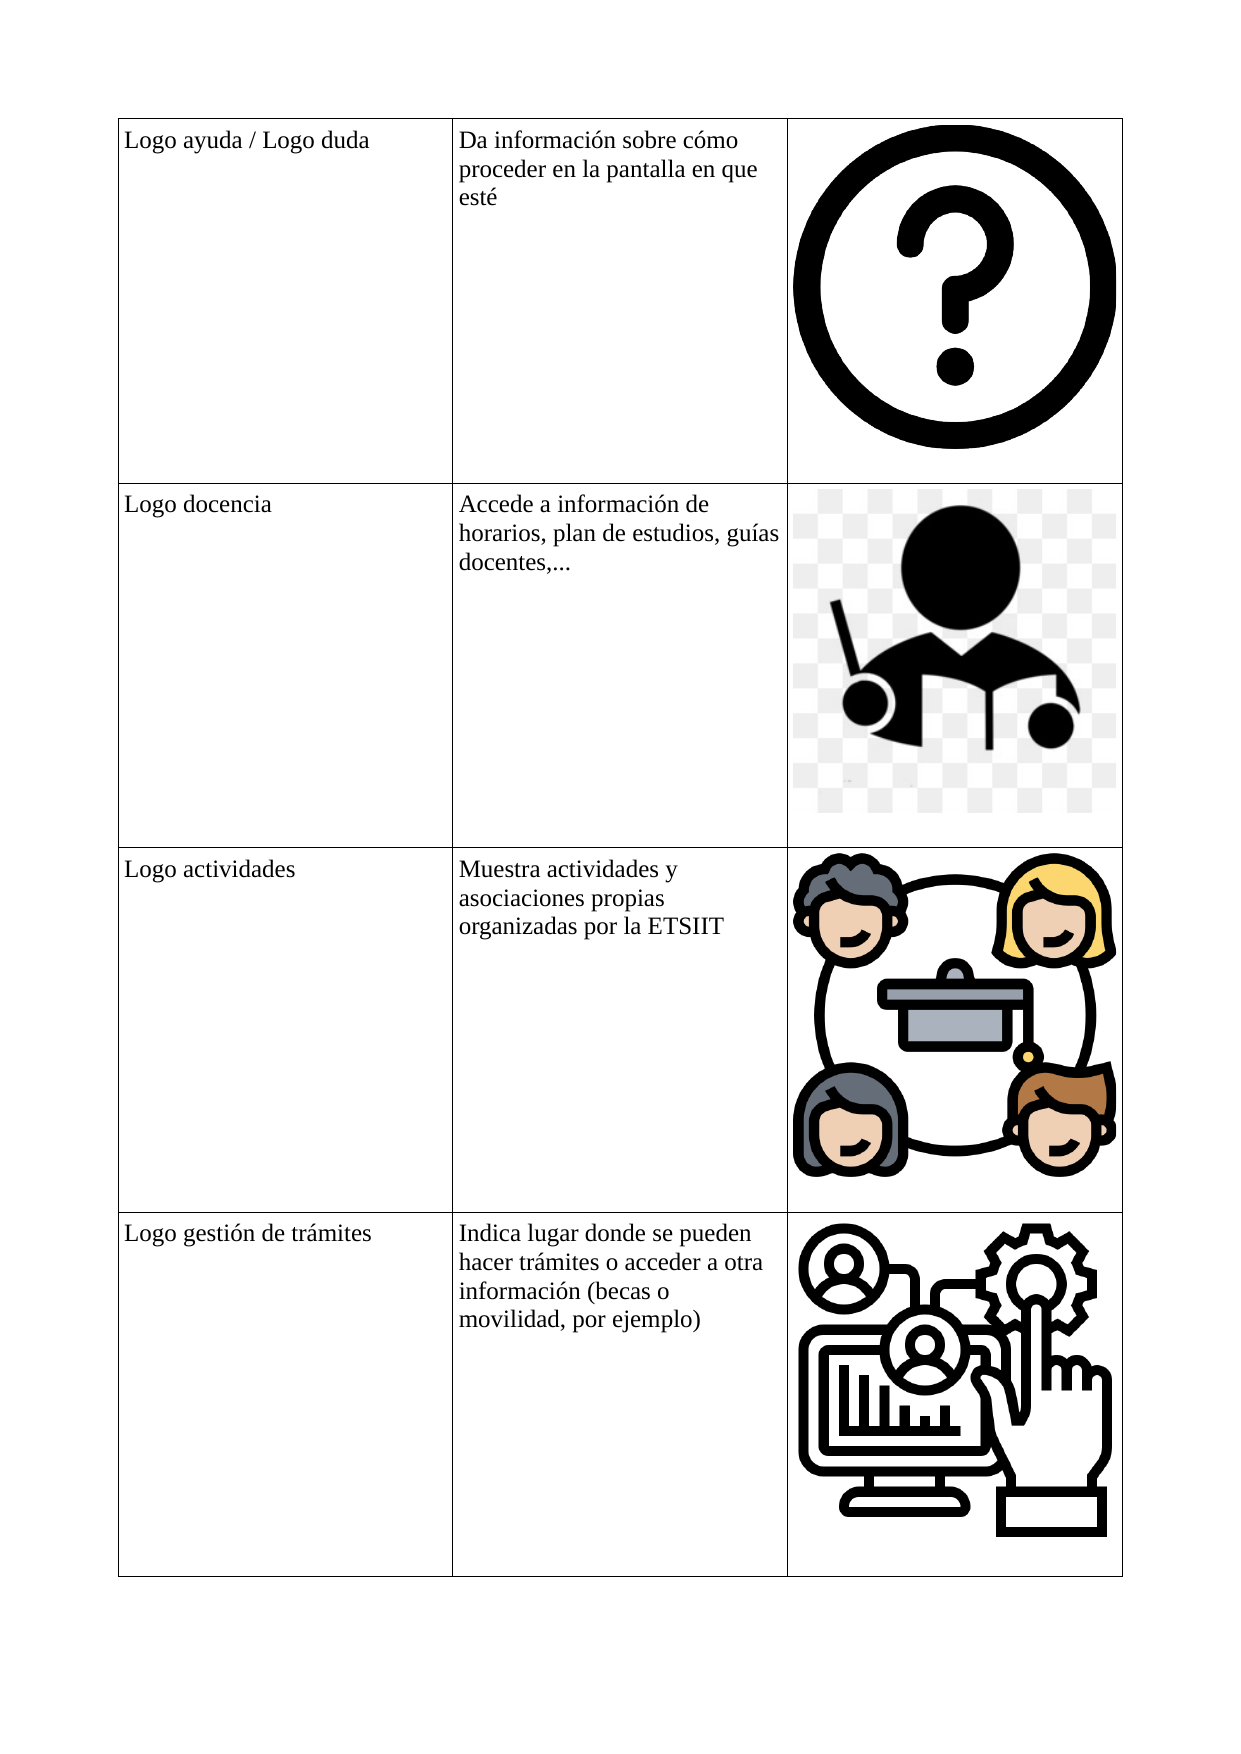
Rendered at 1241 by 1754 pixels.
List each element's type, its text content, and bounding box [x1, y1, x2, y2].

table_cell Logo docencia [119, 484, 452, 847]
table_cell [788, 484, 1122, 847]
table_cell Accede a información de horarios, plan de estudios, guías docentes,... [453, 484, 787, 847]
table_cell Indica lugar donde se pueden hacer trámites o acceder a otra información (becas o movilidad, por ejemplo) [453, 1213, 787, 1576]
table_cell Logo ayuda / Logo duda [119, 119, 452, 483]
picture [793, 489, 1117, 813]
picture [793, 125, 1117, 449]
table_cell Logo actividades [119, 848, 452, 1212]
picture [793, 853, 1117, 1177]
table_cell Logo gestión de trámites [119, 1213, 452, 1576]
picture [793, 1218, 1117, 1542]
table_cell Da información sobre cómo proceder en la pantalla en que esté [453, 119, 787, 483]
table_cell [788, 119, 1122, 483]
table_cell [788, 848, 1122, 1212]
table_cell [788, 1213, 1122, 1576]
table_cell Muestra actividades y asociaciones propias organizadas por la ETSIIT [453, 848, 787, 1212]
